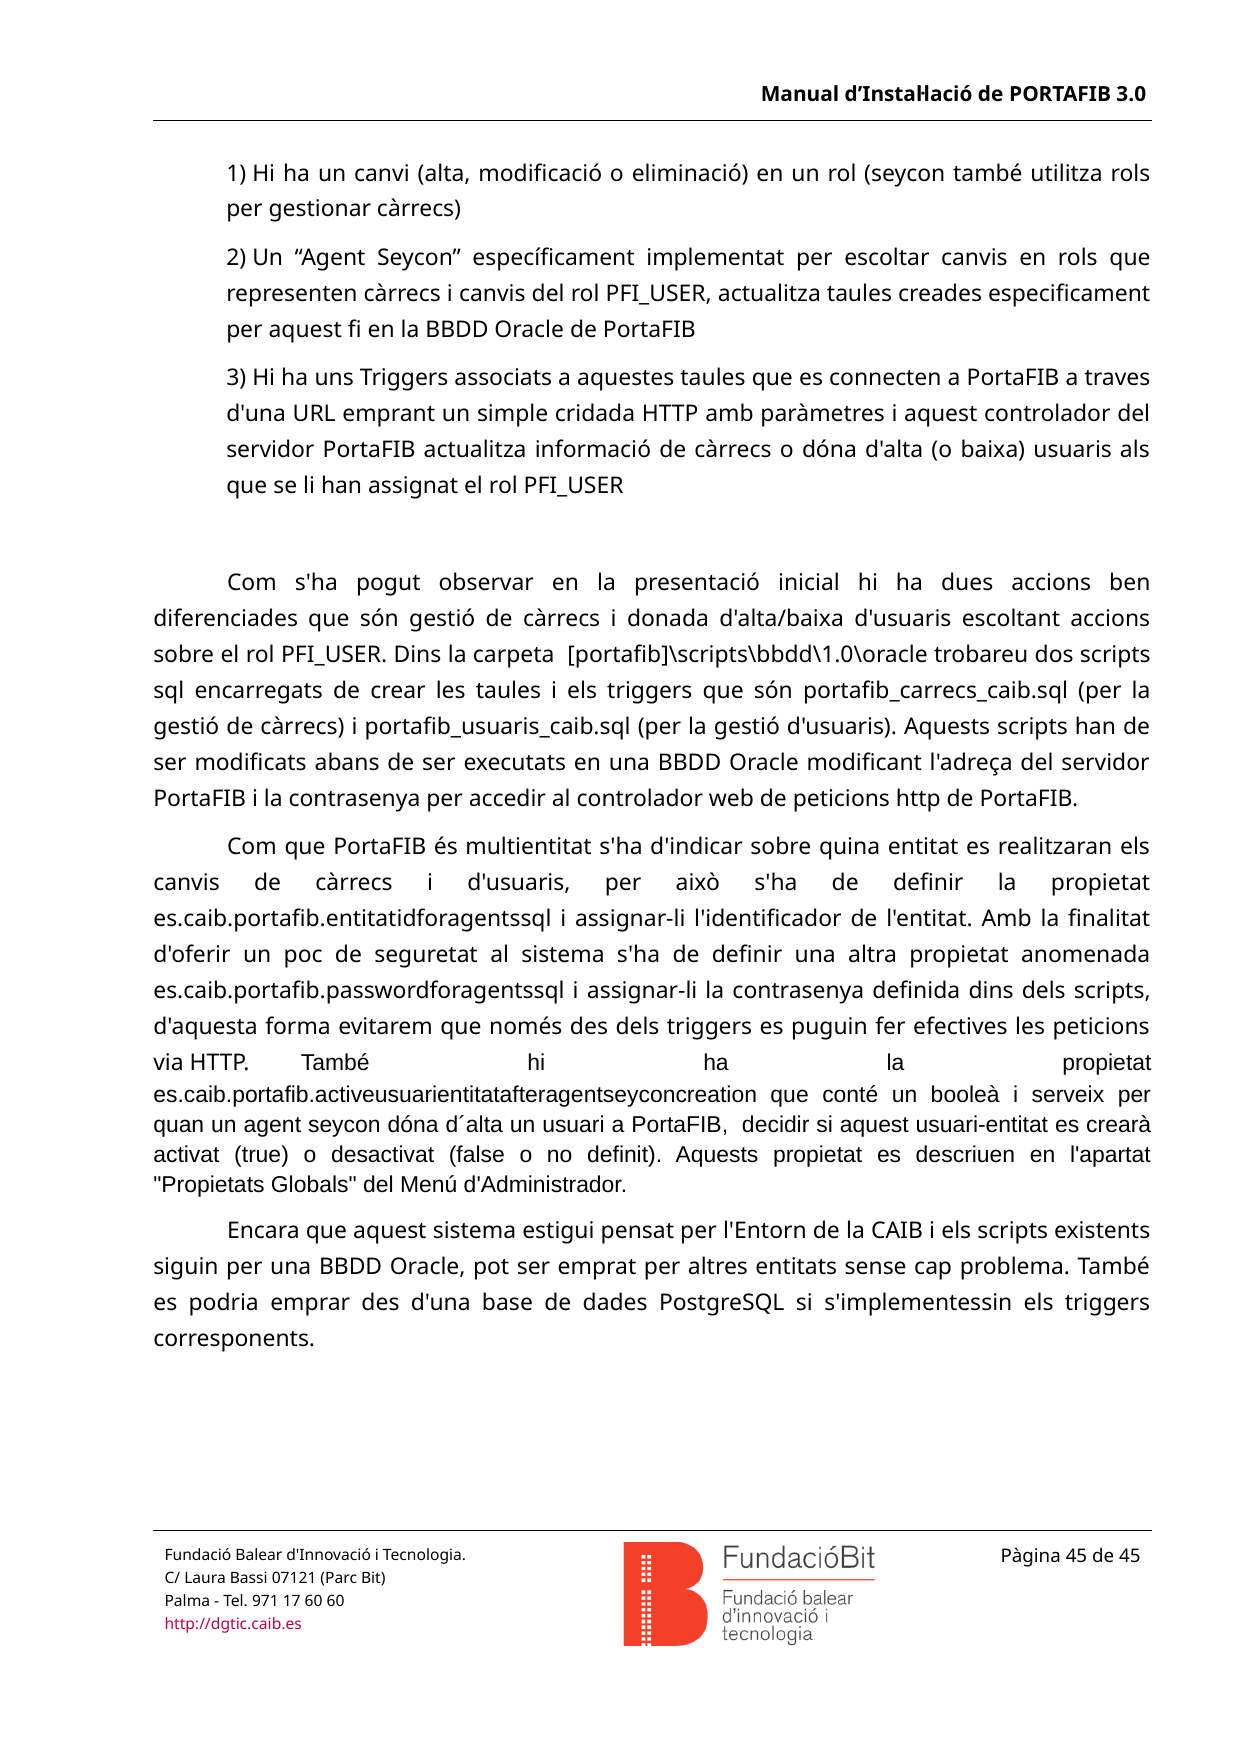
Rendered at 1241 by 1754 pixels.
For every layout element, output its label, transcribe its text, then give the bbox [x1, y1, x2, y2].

text Encara que aquest sistema estigui pensat per l'Entorn de la CAIB i els scripts existents siguin per una BBDD Oracle, pot ser emprat per altres entitats sense cap problema. També es podria emprar des d'una base de dades PostgreSQL si s'implementessin els triggers corresponents. [153, 1214, 1152, 1353]
list Hi ha un canvi (alta, modificació o eliminació) en un rol (seycon també utilitza rols per gestionar càrrecs) [226, 156, 1152, 224]
text Com que PortaFIB és multientitat s'ha d'indicar sobre quina entitat es realitzaran els canvis de càrrecs i d'usuaris, per això s'ha de definir la propietat es.caib.portafib.entitatidforagentssql i assignar-li l'identificador de l'entitat. Amb la finalitat d'oferir un poc de seguretat al sistema s'ha de definir una altra propietat anomenada es.caib.portafib.passwordforagentssql i assignar-li la contrasenya definida dins dels scripts, d'aquesta forma evitarem que només des dels triggers es puguin fer efectives les peticions via HTTP. També hi ha la propietat es.caib.portafib.activeusuarientitatafteragentseyconcreation que conté un booleà i serveix per quan un agent seycon dóna d´alta un usuari a PortaFIB, decidir si aquest usuari-entitat es crearà activat (true) o desactivat (false o no definit). Aquests propietat es descriuen en l'apartat "Propietats Globals" del Menú d'Administrador. [153, 830, 1152, 1198]
list Hi ha uns Triggers associats a aquestes taules que es connecten a PortaFIB a traves d'una URL emprant un simple cridada HTTP amb paràmetres i aquest controlador del servidor PortaFIB actualitza informació de càrrecs o dóna d'alta (o baixa) usuaris als que se li han assignat el rol PFI_USER [226, 361, 1152, 500]
list Un “Agent Seycon” específicament implementat per escoltar canvis en rols que representen càrrecs i canvis del rol PFI_USER, actualitza taules creades especificament per aquest fi en la BBDD Oracle de PortaFIB [226, 241, 1152, 344]
picture [623, 1542, 875, 1646]
text Com s'ha pogut observar en la presentació inicial hi ha dues accions ben diferenciades que són gestió de càrrecs i donada d'alta/baixa d'usuaris escoltant accions sobre el rol PFI_USER. Dins la carpeta [portafib]\scripts\bbdd\1.0\oracle trobareu dos scripts sql encarregats de crear les taules i els triggers que són portafib_carrecs_caib.sql (per la gestió de càrrecs) i portafib_usuaris_caib.sql (per la gestió d'usuaris). Aquests scripts han de ser modificats abans de ser executats en una BBDD Oracle modificant l'adreça del servidor PortaFIB i la contrasenya per accedir al controlador web de peticions http de PortaFIB. [153, 566, 1152, 813]
